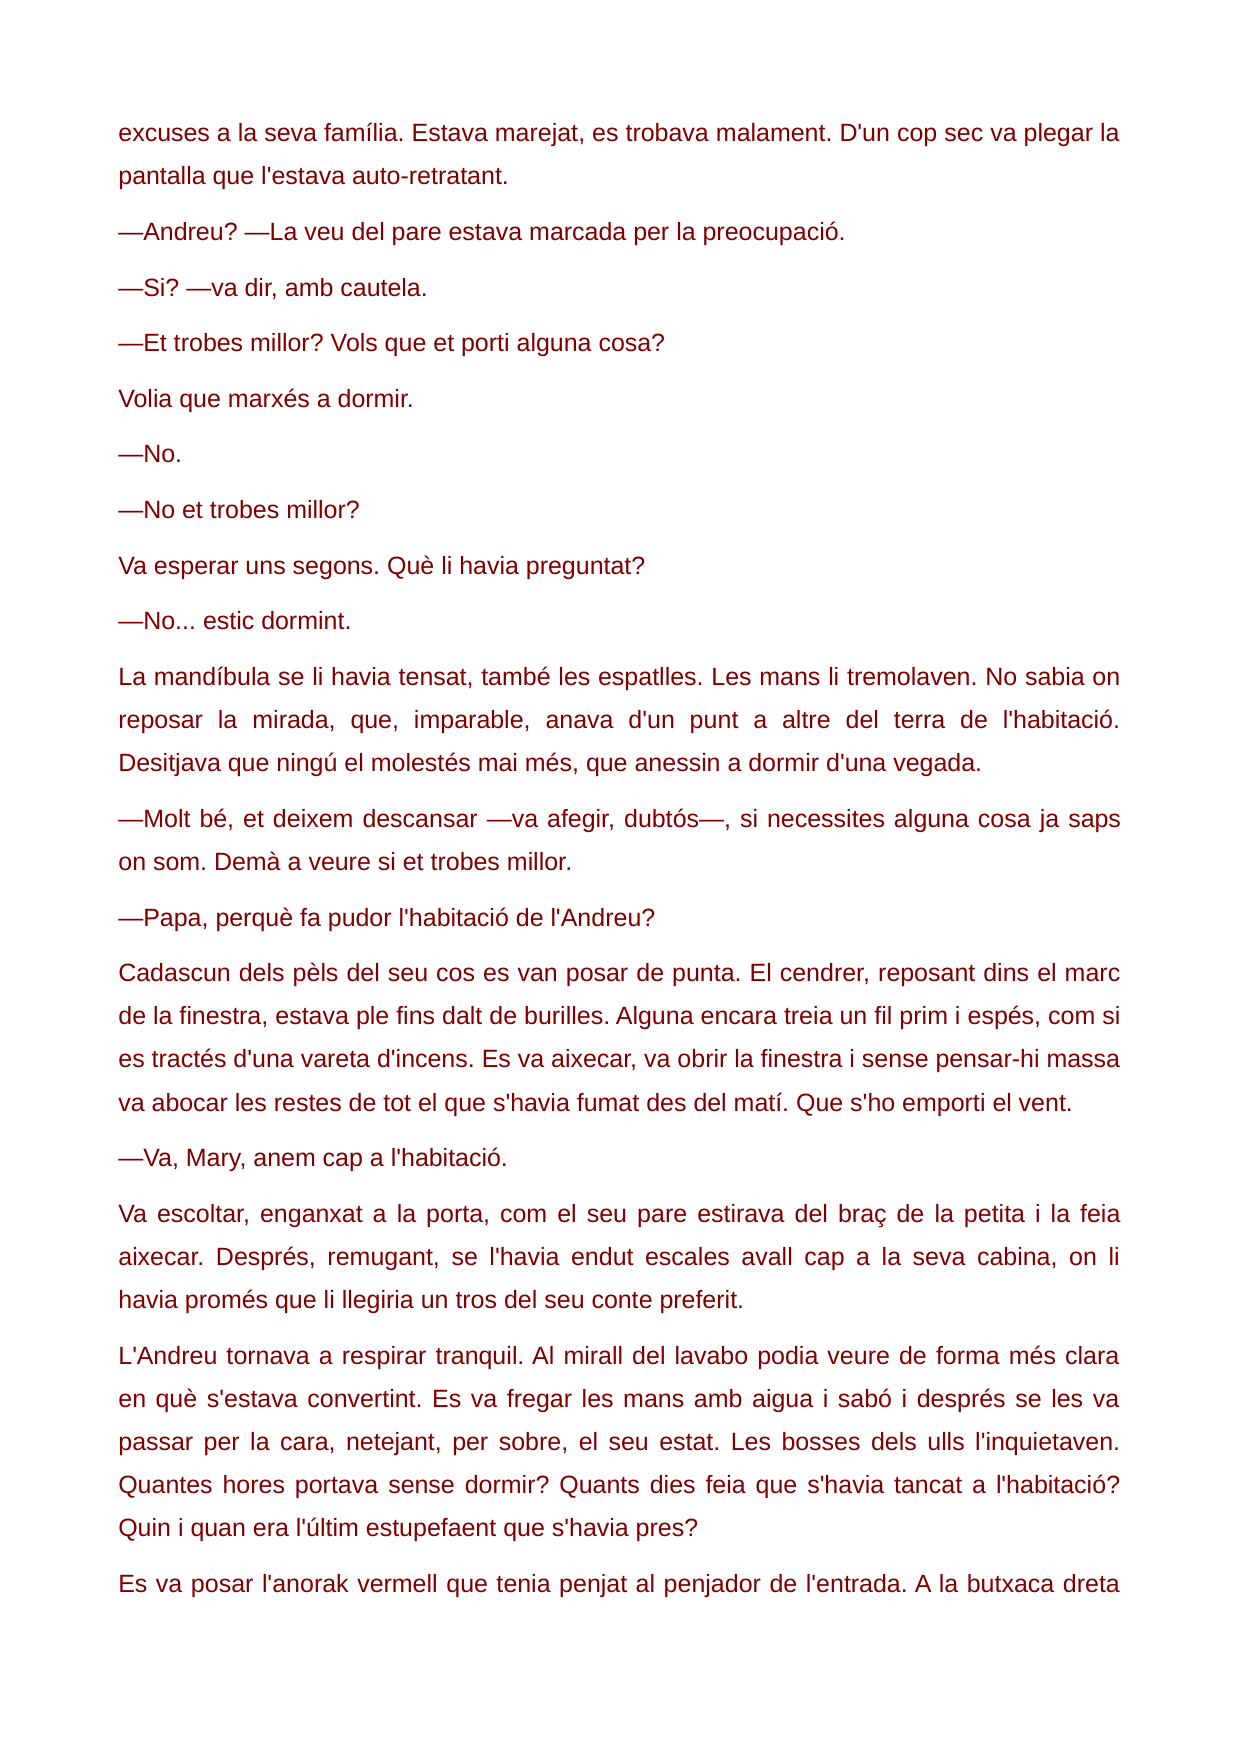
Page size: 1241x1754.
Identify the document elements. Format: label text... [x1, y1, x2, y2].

text —Papa, perquè fa pudor l'habitació de l'Andreu? [118, 902, 1122, 931]
text La mandíbula se li havia tensat, també les espatlles. Les mans li tremolaven. No sabia on reposar la mirada, que, imparable, anava d'un punt a altre del terra de l'habitació. Desitjava que ningú el molestés mai més, que anessin a dormir d'una vegada. [118, 662, 1122, 777]
text Va esperar uns segons. Què li havia preguntat? [118, 551, 1122, 579]
text Volia que marxés a dormir. [118, 384, 1122, 412]
text —No... estic dormint. [118, 606, 1122, 635]
text —Va, Mary, anem cap a l'habitació. [118, 1143, 1122, 1172]
text —Andreu? —La veu del pare estava marcada per la preocupació. [118, 217, 1122, 246]
text —Molt bé, et deixem descansar —va afegir, dubtós—, si necessites alguna cosa ja saps on som. Demà a veure si et trobes millor. [118, 804, 1122, 876]
text Es va posar l'anorak vermell que tenia penjat al penjador de l'entrada. A la butxaca dreta [118, 1569, 1122, 1597]
text L'Andreu tornava a respirar tranquil. Al mirall del lavabo podia veure de forma més clara en què s'estava convertint. Es va fregar les mans amb aigua i sabó i després se les va passar per la cara, netejant, per sobre, el seu estat. Les bosses dels ulls l'inquietaven. Quantes hores portava sense dormir? Quants dies feia que s'havia tancat a l'habitació? Quin i quan era l'últim estupefaent que s'havia pres? [118, 1341, 1122, 1542]
text —Et trobes millor? Vols que et porti alguna cosa? [118, 328, 1122, 357]
text Va escoltar, enganxat a la porta, com el seu pare estirava del braç de la petita i la feia aixecar. Després, remugant, se l'havia endut escales avall cap a la seva cabina, on li havia promés que li llegiria un tros del seu conte preferit. [118, 1199, 1122, 1314]
text —No. [118, 439, 1122, 468]
text excuses a la seva família. Estava marejat, es trobava malament. D'un cop sec va plegar la pantalla que l'estava auto-retratant. [118, 118, 1122, 190]
text —Si? —va dir, amb cautela. [118, 272, 1122, 301]
text Cadascun dels pèls del seu cos es van posar de punta. El cendrer, reposant dins el marc de la finestra, estava ple fins dalt de burilles. Alguna encara treia un fil prim i espés, com si es tractés d'una vareta d'incens. Es va aixecar, va obrir la finestra i sense pensar-hi massa va abocar les restes de tot el que s'havia fumat des del matí. Que s'ho emporti el vent. [118, 958, 1122, 1116]
text —No et trobes millor? [118, 495, 1122, 524]
